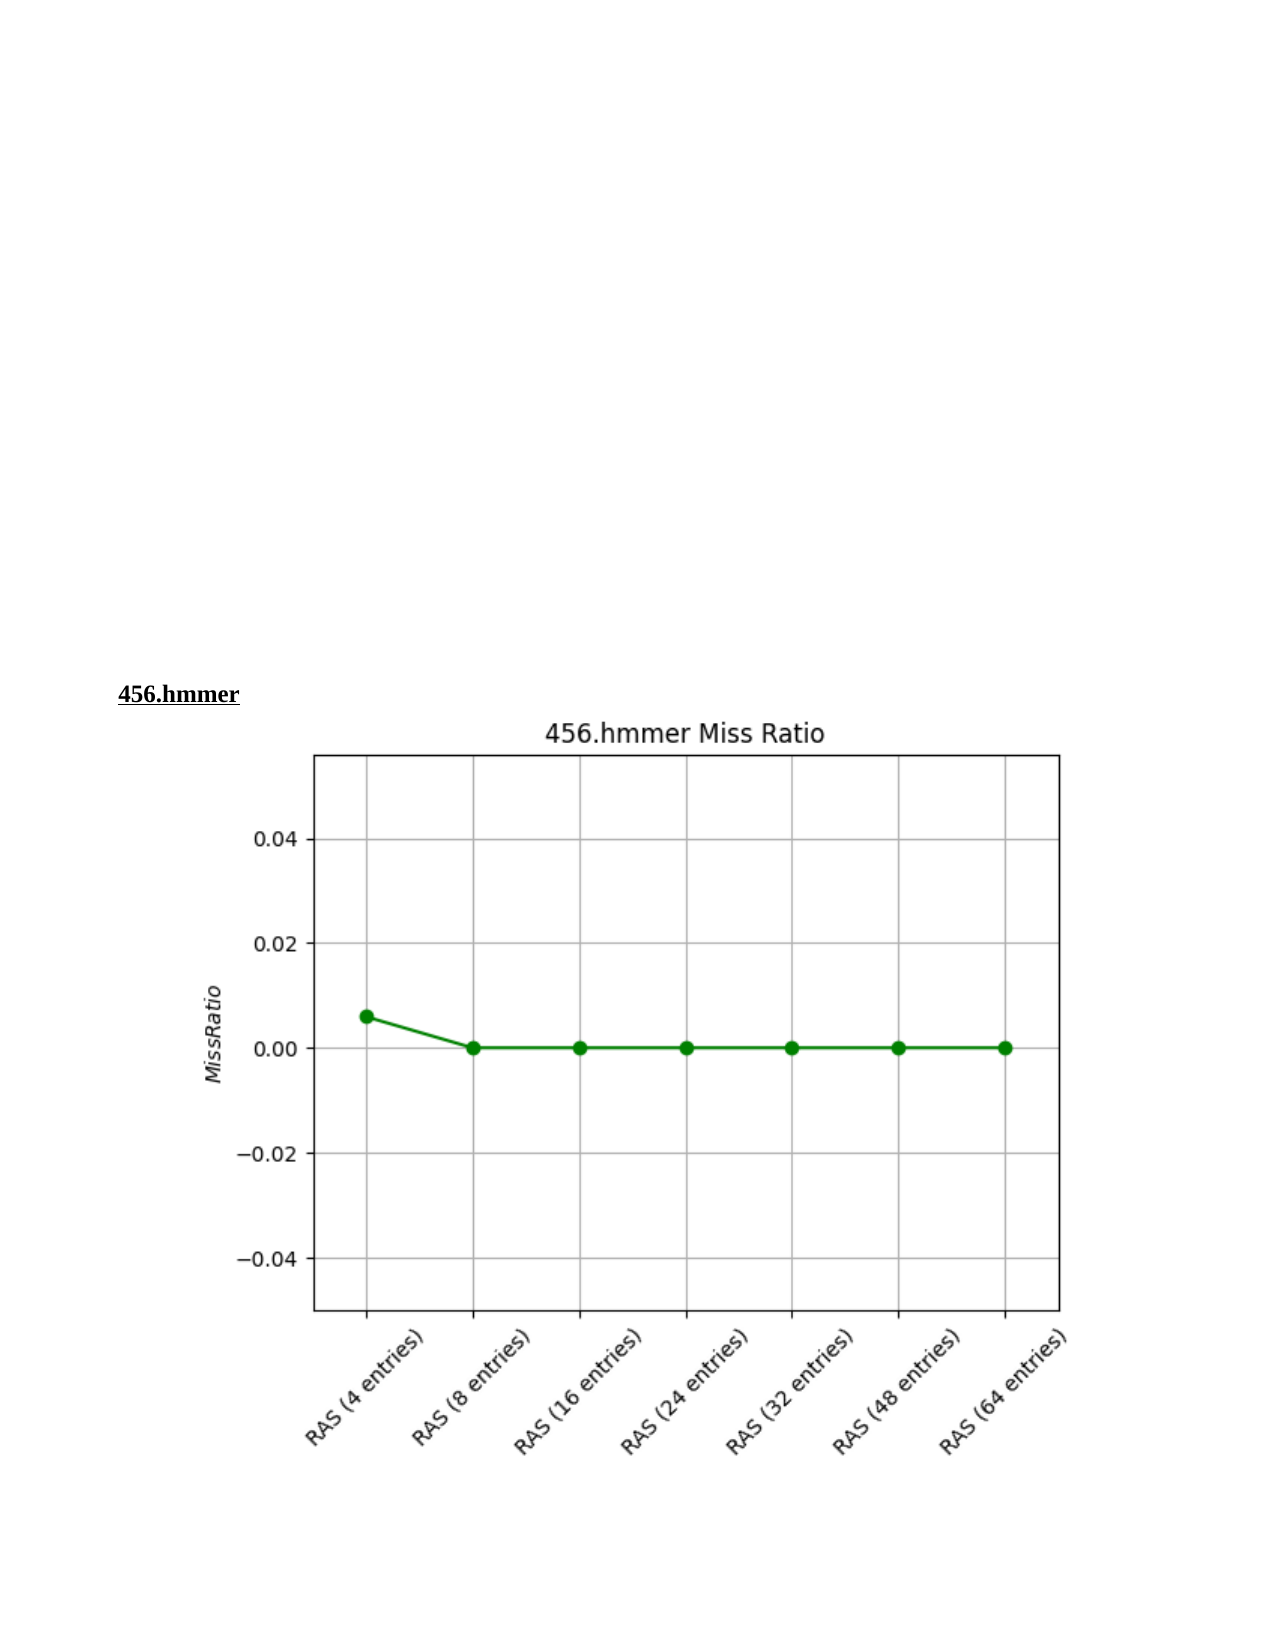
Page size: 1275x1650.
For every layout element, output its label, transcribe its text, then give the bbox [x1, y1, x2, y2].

text 456.hmmer [118, 679, 1157, 707]
picture [189, 707, 1086, 1474]
